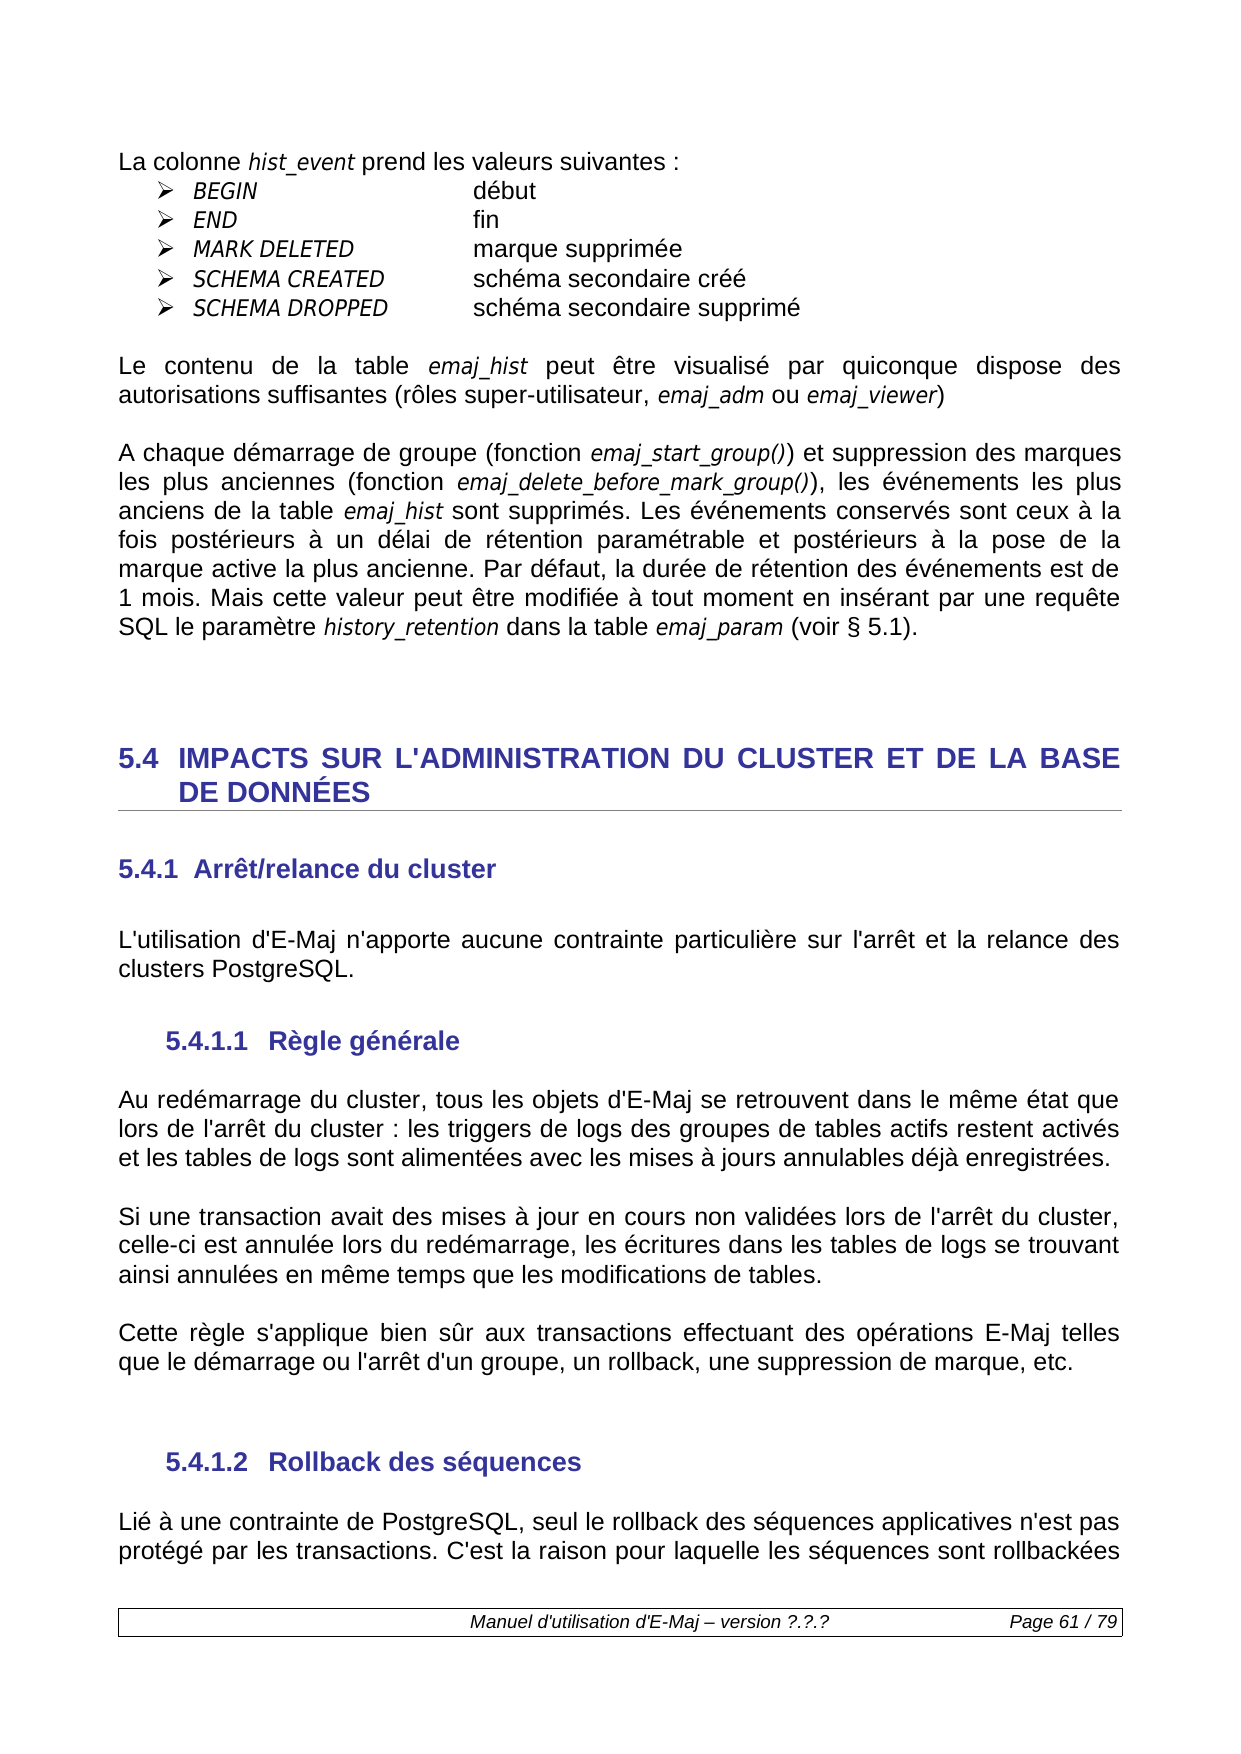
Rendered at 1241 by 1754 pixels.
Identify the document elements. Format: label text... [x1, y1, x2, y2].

text L'utilisation d'E-Maj n'apporte aucune contrainte particulière sur l'arrêt et la relance des clusters PostgreSQL. [118, 925, 1122, 983]
text Au redémarrage du cluster, tous les objets d'E-Maj se retrouvent dans le même état que lors de l'arrêt du cluster : les triggers de logs des groupes de tables actifs restent activés et les tables de logs sont alimentées avec les mises à jours annulables déjà enregistrées. [118, 1085, 1122, 1172]
text Lié à une contrainte de PostgreSQL, seul le rollback des séquences applicatives n'est pas protégé par les transactions. C'est la raison pour laquelle les séquences sont rollbackées [118, 1506, 1122, 1564]
text Cette règle s'applique bien sûr aux transactions effectuant des opérations E-Maj telles que le démarrage ou l'arrêt d'un groupe, un rollback, une suppression de marque, etc. [118, 1318, 1122, 1376]
subtitle Règle générale [165, 1025, 1122, 1056]
text La colonne hist_event prend les valeurs suivantes : [118, 147, 1122, 176]
list BEGIN début [156, 176, 1122, 205]
subtitle Arrêt/relance du cluster [118, 853, 1122, 884]
subtitle Impacts sur l'administration du cluster et de la base de données [118, 741, 1122, 810]
list MARK DELETED marque supprimée [156, 234, 1122, 263]
text Si une transaction avait des mises à jour en cours non validées lors de l'arrêt du cluster, celle-ci est annulée lors du redémarrage, les écritures dans les tables de logs se trouvant ainsi annulées en même temps que les modifications de tables. [118, 1201, 1122, 1288]
subtitle Rollback des séquences [165, 1446, 1122, 1477]
text A chaque démarrage de groupe (fonction emaj_start_group()) et suppression des marques les plus anciennes (fonction emaj_delete_before_mark_group()), les événements les plus anciens de la table emaj_hist sont supprimés. Les événements conservés sont ceux à la fois postérieurs à un délai de rétention paramétrable et postérieurs à la pose de la marque active la plus ancienne. Par défaut, la durée de rétention des événements est de 1 mois. Mais cette valeur peut être modifiée à tout moment en insérant par une requête SQL le paramètre history_retention dans la table emaj_param (voir § 5.1). [118, 438, 1122, 641]
list SCHEMA CREATED schéma secondaire créé [156, 263, 1122, 292]
list SCHEMA DROPPED schéma secondaire supprimé [156, 292, 1122, 322]
list END fin [156, 205, 1122, 234]
text Le contenu de la table emaj_hist peut être visualisé par quiconque dispose des autorisations suffisantes (rôles super-utilisateur, emaj_adm ou emaj_viewer) [118, 351, 1122, 409]
